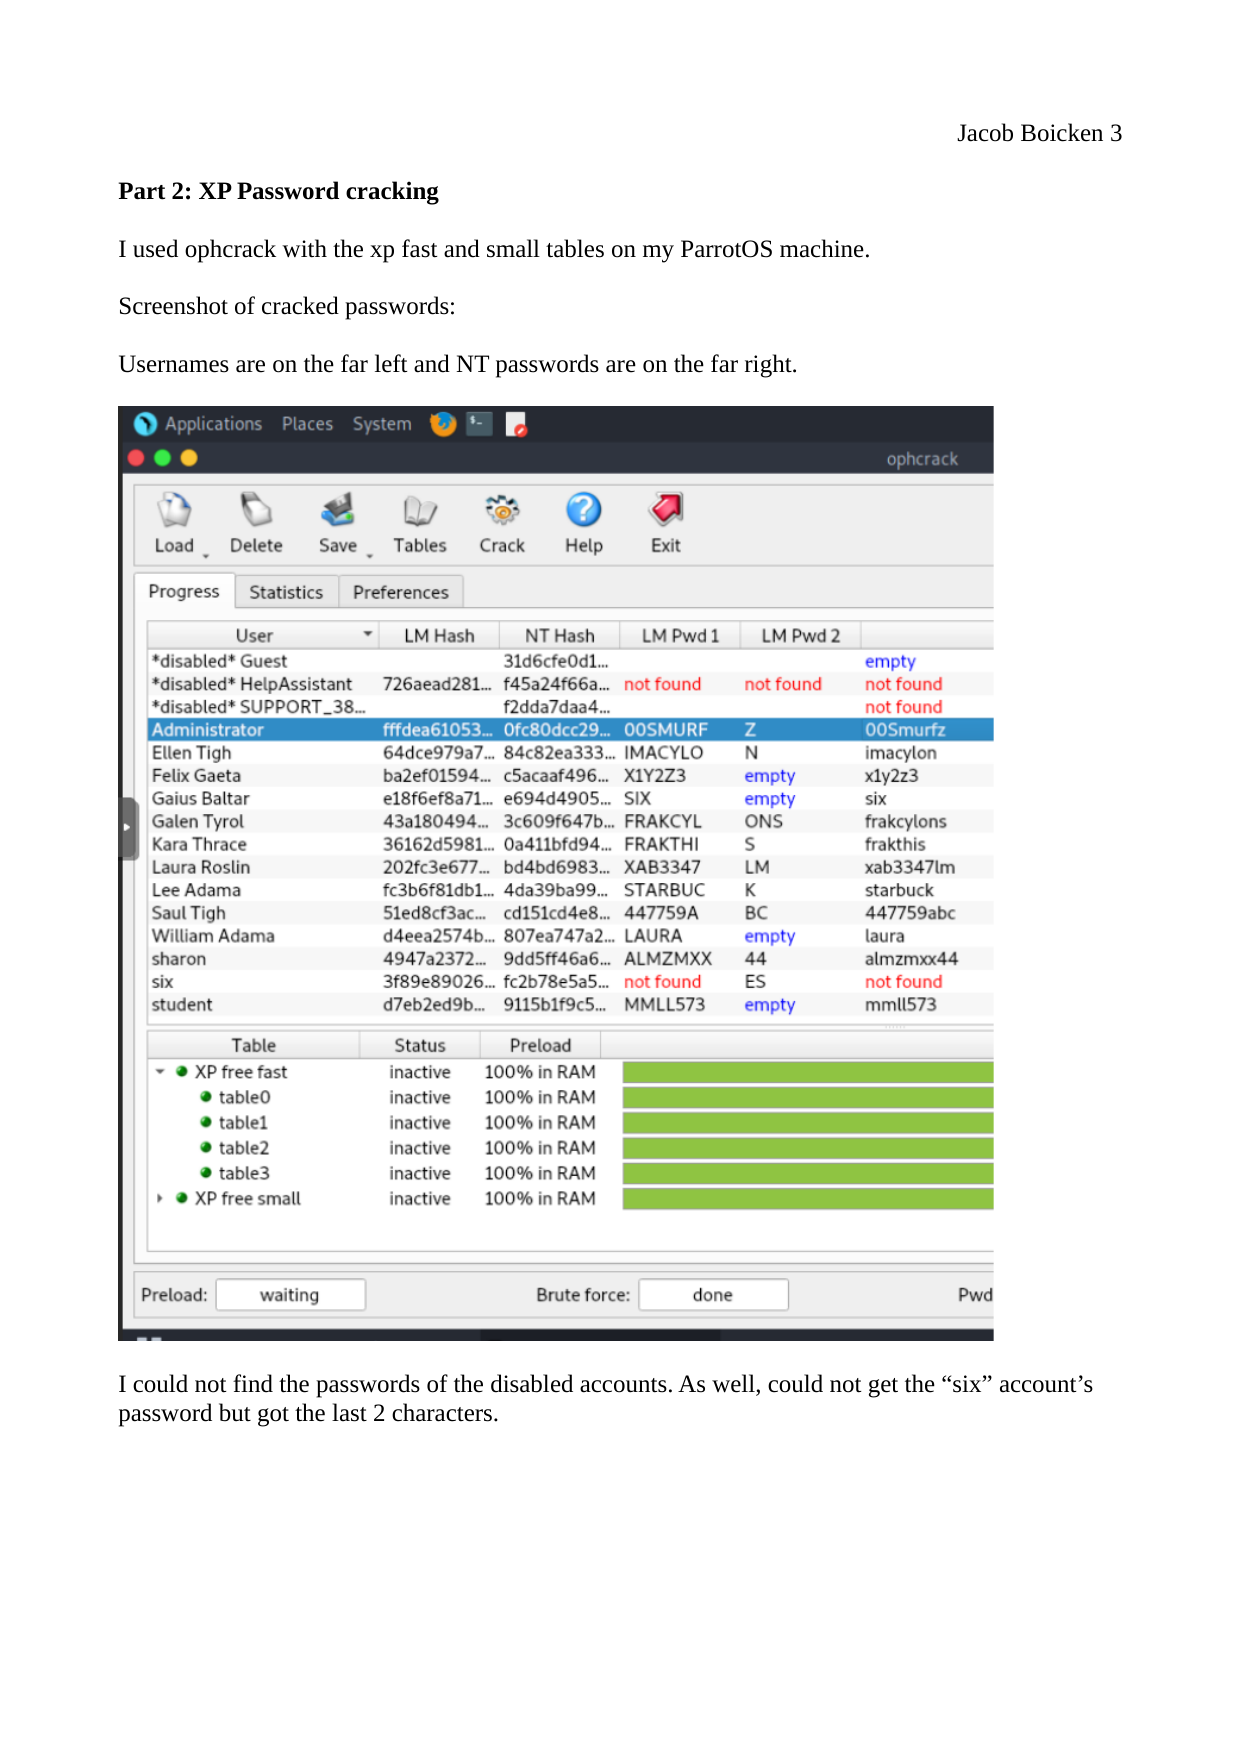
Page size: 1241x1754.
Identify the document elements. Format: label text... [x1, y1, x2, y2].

text Part 2: XP Password cracking [118, 176, 1122, 205]
text Screenshot of cracked passwords: [118, 291, 1122, 320]
text I used ophcrack with the xp fast and small tables on my ParrotOS machine. [118, 234, 1122, 263]
text I could not find the passwords of the disabled accounts. As well, could not get the “six” account’s password but got the last 2 characters. [118, 1369, 1122, 1427]
text Usernames are on the far left and NT passwords are on the far right. [118, 349, 1122, 378]
